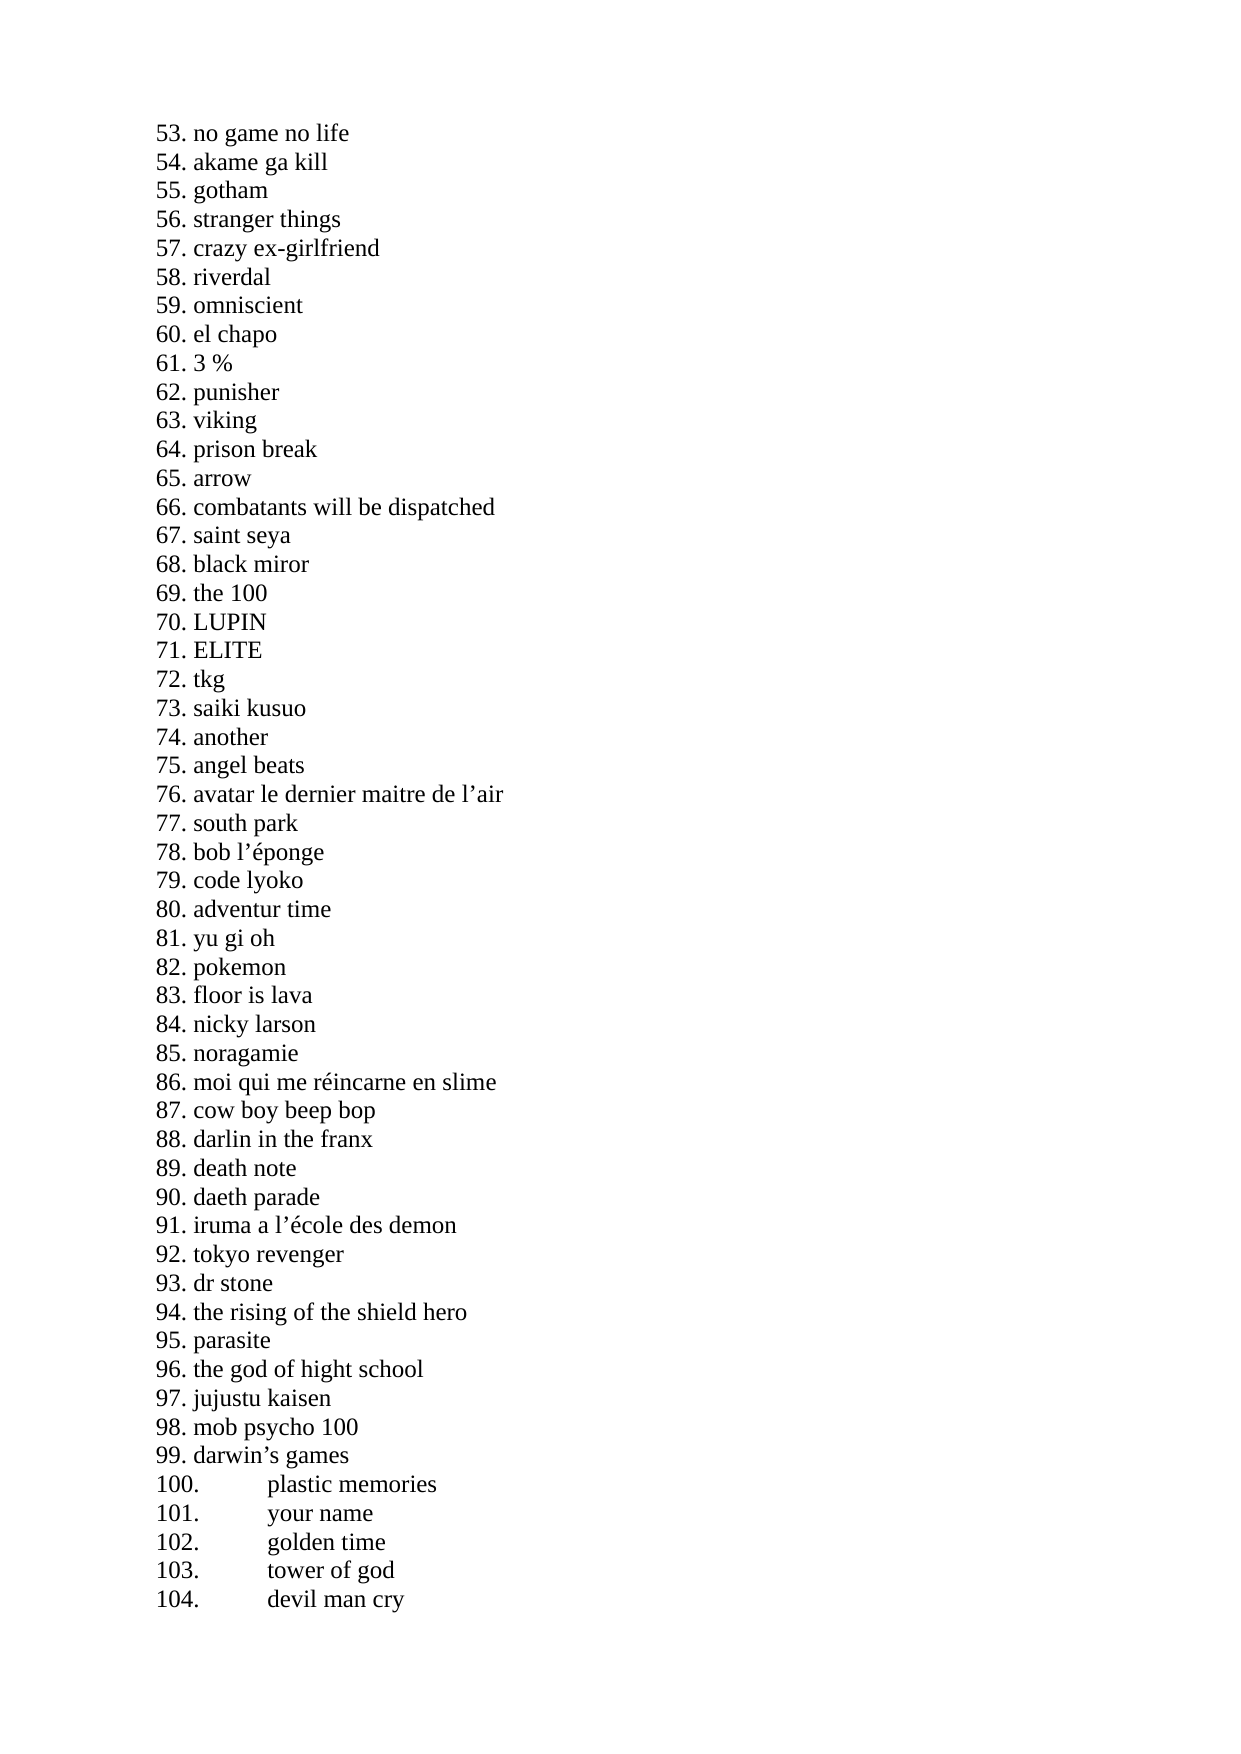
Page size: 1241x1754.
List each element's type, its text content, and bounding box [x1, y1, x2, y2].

list devil man cry [156, 1584, 1122, 1613]
list saiki kusuo [156, 693, 1122, 722]
list the god of hight school [156, 1354, 1122, 1383]
list plastic memories [156, 1469, 1122, 1498]
list no game no life [156, 118, 1122, 147]
list south park [156, 808, 1122, 837]
list mob psycho 100 [156, 1412, 1122, 1441]
list yu gi oh [156, 923, 1122, 952]
list the 100 [156, 578, 1122, 607]
list punisher [156, 377, 1122, 406]
list LUPIN [156, 607, 1122, 636]
list golden time [156, 1527, 1122, 1556]
list crazy ex-girlfriend [156, 233, 1122, 262]
list black miror [156, 549, 1122, 578]
list bob l’éponge [156, 837, 1122, 866]
list stranger things [156, 204, 1122, 233]
list arrow [156, 463, 1122, 492]
list your name [156, 1498, 1122, 1527]
list darlin in the franx [156, 1124, 1122, 1153]
list the rising of the shield hero [156, 1297, 1122, 1326]
list avatar le dernier maitre de l’air [156, 779, 1122, 808]
list akame ga kill [156, 147, 1122, 176]
list tkg [156, 664, 1122, 693]
list 3 % [156, 348, 1122, 377]
list dr stone [156, 1268, 1122, 1297]
list floor is lava [156, 981, 1122, 1009]
list another [156, 722, 1122, 751]
list viking [156, 406, 1122, 434]
list code lyoko [156, 866, 1122, 894]
list noragamie [156, 1038, 1122, 1067]
list moi qui me réincarne en slime [156, 1067, 1122, 1096]
list riverdal [156, 262, 1122, 291]
list gotham [156, 176, 1122, 204]
list tower of god [156, 1556, 1122, 1584]
list tokyo revenger [156, 1239, 1122, 1268]
list daeth parade [156, 1182, 1122, 1211]
list jujustu kaisen [156, 1383, 1122, 1412]
list nicky larson [156, 1009, 1122, 1038]
list prison break [156, 434, 1122, 463]
list iruma a l’école des demon [156, 1211, 1122, 1239]
list adventur time [156, 894, 1122, 923]
list pokemon [156, 952, 1122, 981]
list omniscient [156, 291, 1122, 319]
list angel beats [156, 751, 1122, 779]
list combatants will be dispatched [156, 492, 1122, 521]
list saint seya [156, 521, 1122, 549]
list parasite [156, 1326, 1122, 1354]
list ELITE [156, 636, 1122, 664]
list darwin’s games [156, 1441, 1122, 1469]
list el chapo [156, 319, 1122, 348]
list cow boy beep bop [156, 1096, 1122, 1124]
list death note [156, 1153, 1122, 1182]
